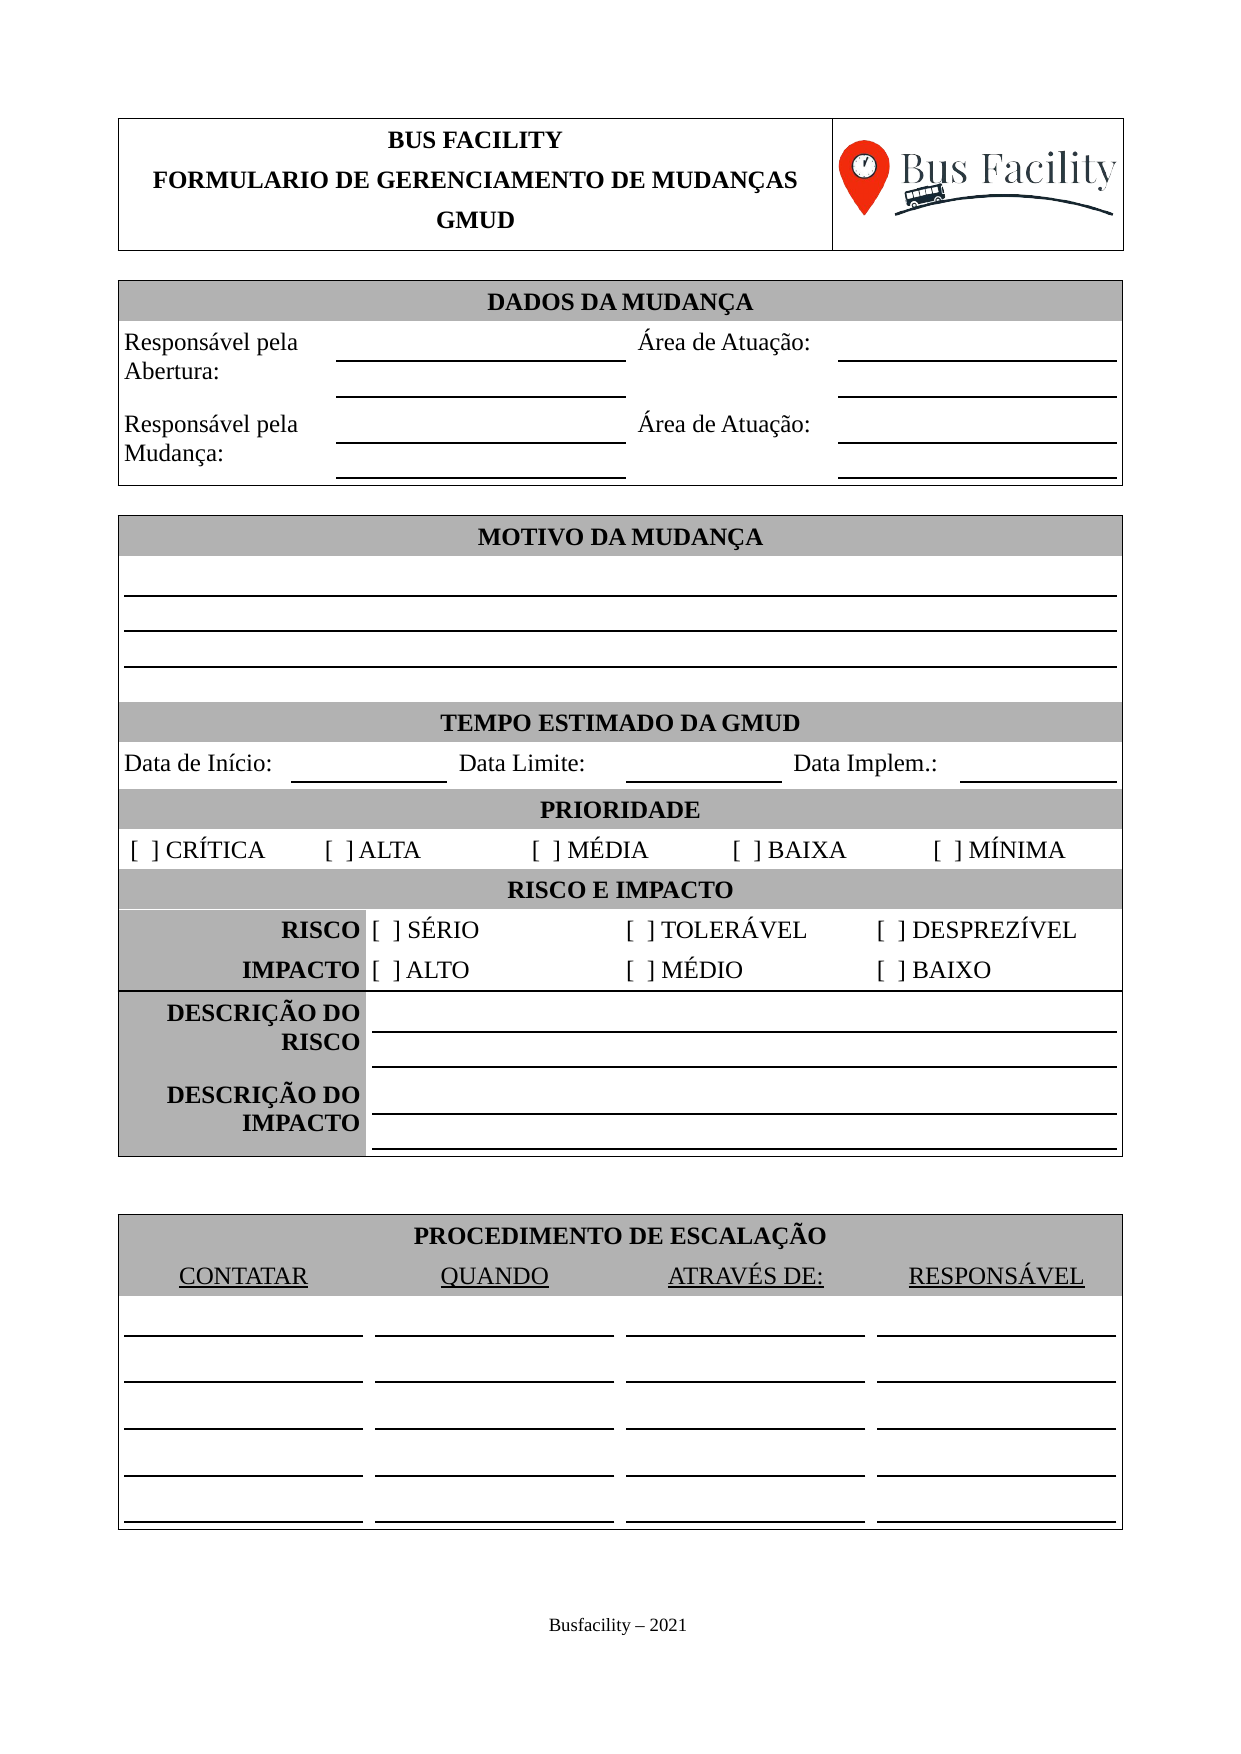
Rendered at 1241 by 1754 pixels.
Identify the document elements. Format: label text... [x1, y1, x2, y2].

table_cell [119, 1483, 369, 1529]
table_cell [ ] CRÍTICA [119, 829, 319, 869]
table_cell [871, 1436, 1122, 1482]
table_cell IMPACTO [119, 950, 366, 990]
table_cell [833, 321, 1122, 403]
table_header MOTIVO DA MUDANÇA [119, 516, 1122, 556]
table_cell Data Implem.: [788, 742, 955, 789]
table_cell [ ] BAIXA [720, 829, 921, 869]
table_cell [ ] SÉRIO [366, 910, 620, 950]
table_cell [833, 403, 1122, 485]
table_cell [119, 556, 1122, 702]
table_cell [ ] MÍNIMA [921, 829, 1122, 869]
table_cell [871, 1483, 1122, 1529]
table_cell [620, 1296, 871, 1342]
table_cell [871, 1296, 1122, 1342]
table_header BUS FACILITY [119, 119, 832, 159]
table_cell FORMULARIO DE GERENCIAMENTO DE MUDANÇAS [119, 159, 832, 200]
table_cell Responsável pela Mudança: [119, 403, 330, 485]
table_header PROCEDIMENTO DE ESCALAÇÃO [119, 1215, 1122, 1256]
table_cell [955, 742, 1122, 789]
table_header [833, 119, 1123, 250]
table_header [366, 992, 1122, 1074]
table_cell [366, 1074, 1122, 1156]
picture [838, 139, 1117, 216]
table_cell [ ] MÉDIA [520, 829, 720, 869]
table_cell [119, 1436, 369, 1482]
table_cell QUANDO [369, 1256, 620, 1296]
table_cell [119, 1343, 369, 1389]
table_cell [871, 1343, 1122, 1389]
table_cell [620, 742, 787, 789]
table_cell [369, 1389, 620, 1436]
table_cell RESPONSÁVEL [871, 1256, 1122, 1296]
table_cell CONTATAR [119, 1256, 369, 1296]
table_cell [119, 1296, 369, 1342]
table_cell [620, 1389, 871, 1436]
table_header DESCRIÇÃO DO RISCO [119, 992, 366, 1074]
table_cell [ ] TOLERÁVEL [620, 910, 871, 950]
table_cell [620, 1483, 871, 1529]
table_cell ATRAVÉS DE: [620, 1256, 871, 1296]
table_cell [330, 321, 632, 403]
table_cell [620, 1436, 871, 1482]
table_cell [369, 1343, 620, 1389]
table_cell [369, 1436, 620, 1482]
table_cell TEMPO ESTIMADO DA GMUD [119, 702, 1122, 742]
table_header DADOS DA MUDANÇA [119, 281, 1122, 321]
table_cell [ ] DESPREZÍVEL [871, 910, 1122, 950]
table_cell [ ] BAIXO [871, 950, 1122, 990]
table_cell [119, 1389, 369, 1436]
table_cell [871, 1389, 1122, 1436]
table_cell RISCO [119, 910, 366, 950]
table_cell [369, 1296, 620, 1342]
table_cell RISCO E IMPACTO [119, 869, 1122, 909]
table_cell DESCRIÇÃO DO IMPACTO [119, 1074, 366, 1156]
table_cell [330, 403, 632, 485]
table_cell [285, 742, 453, 789]
table_cell [ ] ALTO [366, 950, 620, 990]
table_cell Área de Atuação: [632, 403, 832, 485]
table_cell GMUD [119, 200, 832, 250]
table_cell [620, 1343, 871, 1389]
table_cell [ ] ALTA [319, 829, 519, 869]
table_cell [ ] MÉDIO [620, 950, 871, 990]
table_cell Data de Início: [119, 742, 285, 789]
table_cell [369, 1483, 620, 1529]
table_cell Responsável pela Abertura: [119, 321, 330, 403]
table_cell Área de Atuação: [632, 321, 832, 403]
table_cell Data Limite: [453, 742, 620, 789]
table_cell PRIORIDADE [119, 789, 1122, 829]
